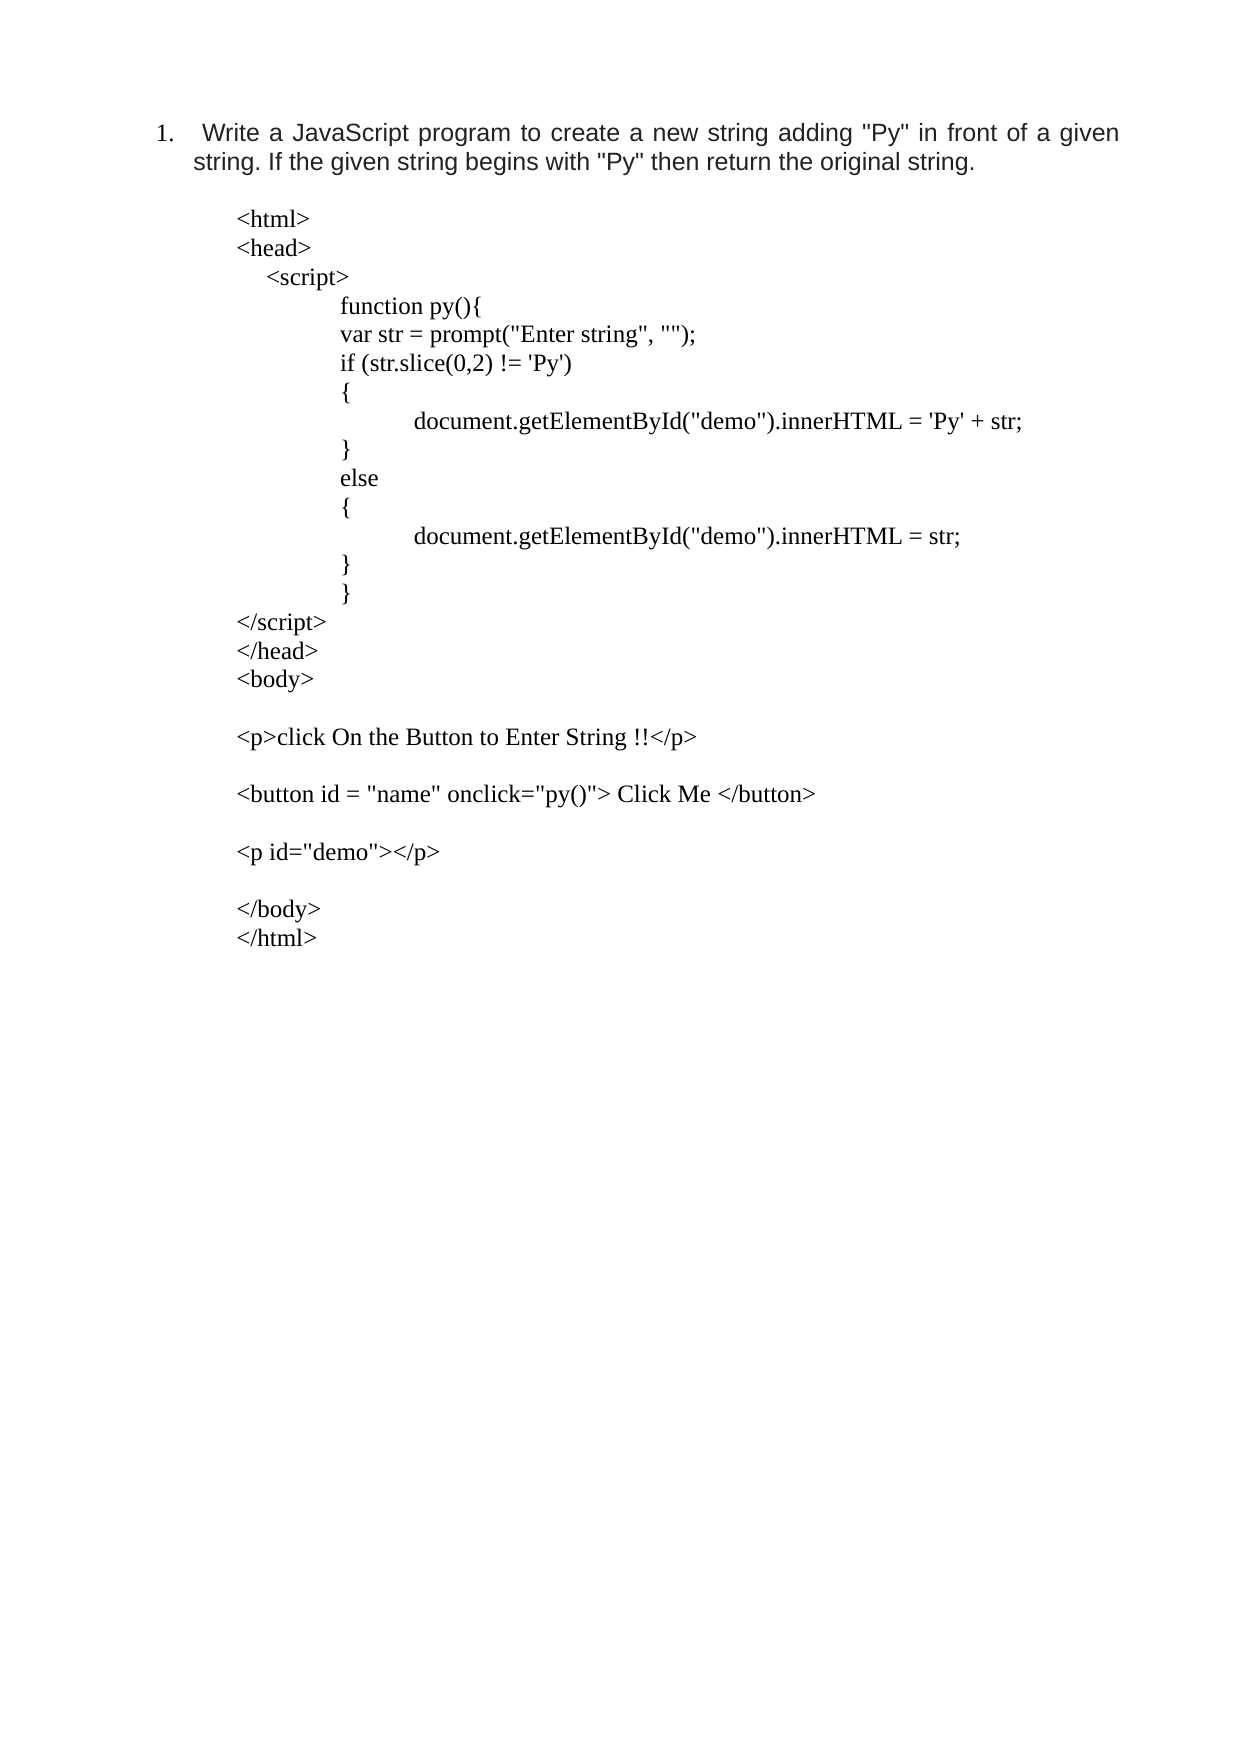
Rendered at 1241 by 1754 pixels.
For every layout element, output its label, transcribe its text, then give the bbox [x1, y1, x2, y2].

text { [118, 377, 1122, 406]
text <html> [118, 204, 1122, 233]
text document.getElementById("demo").innerHTML = 'Py' + str; [118, 406, 1122, 434]
text } [118, 578, 1122, 607]
text var str = prompt("Enter string", ""); [118, 319, 1122, 348]
text <button id = "name" onclick="py()"> Click Me </button> [118, 779, 1122, 808]
text } [118, 549, 1122, 578]
text else [118, 463, 1122, 492]
text </html> [118, 923, 1122, 952]
text <script> [118, 262, 1122, 291]
text <p id="demo"></p> [118, 837, 1122, 866]
list Write a JavaScript program to create a new string adding "Py" in front of a given string. If the given string begins with "Py" then return the original string. [156, 118, 1122, 176]
text <body> [118, 664, 1122, 693]
text } [118, 434, 1122, 463]
text </script> [118, 607, 1122, 636]
text </head> [118, 636, 1122, 664]
text if (str.slice(0,2) != 'Py') [118, 348, 1122, 377]
text </body> [118, 894, 1122, 923]
text { [118, 492, 1122, 521]
text <p>click On the Button to Enter String !!</p> [118, 722, 1122, 751]
text <head> [118, 233, 1122, 262]
text function py(){ [118, 291, 1122, 319]
text document.getElementById("demo").innerHTML = str; [118, 521, 1122, 549]
